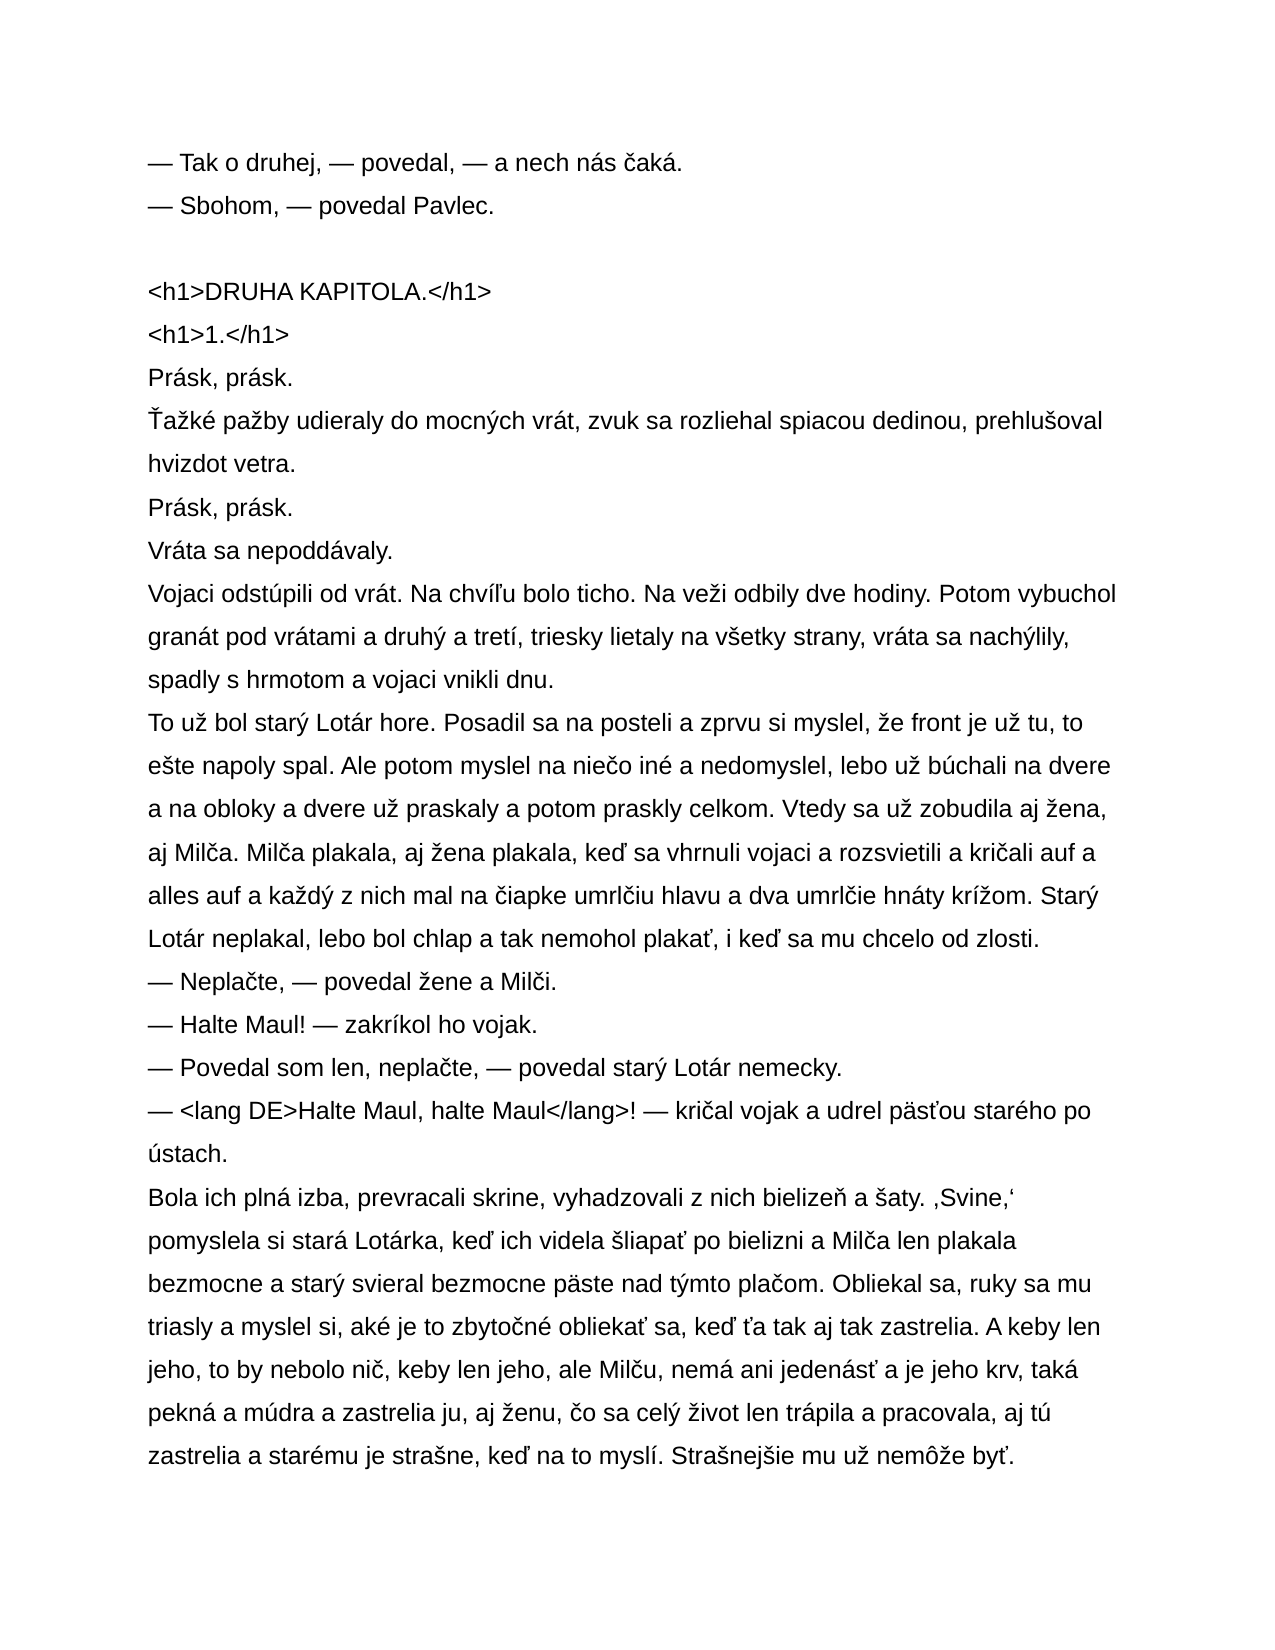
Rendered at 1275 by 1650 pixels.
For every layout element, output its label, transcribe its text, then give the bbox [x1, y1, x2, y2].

text Vojaci odstúpili od vrát. Na chvíľu bolo ticho. Na veži odbily dve hodiny. Potom vybuchol granát pod vrátami a druhý a tretí, triesky lietaly na všetky strany, vráta sa nachýlily, spadly s hrmotom a vojaci vnikli dnu. [148, 579, 1127, 694]
text <h1>1.</h1> [148, 320, 1127, 349]
text — Neplačte, — povedal žene a Milči. [148, 967, 1127, 996]
text — Tak o druhej, — povedal, — a nech nás čaká. [148, 148, 1127, 176]
text Prásk, prásk. [148, 363, 1127, 392]
text Prásk, prásk. [148, 493, 1127, 521]
text Bola ich plná izba, prevracali skrine, vyhadzovali z nich bielizeň a šaty. ,Svine,‘ pomyslela si stará Lotárka, keď ich videla šliapať po bielizni a Milča len plakala bezmocne a starý svieral bezmocne päste nad týmto plačom. Obliekal sa, ruky sa mu triasly a myslel si, aké je to zbytočné obliekať sa, keď ťa tak aj tak zastrelia. A keby len jeho, to by nebolo nič, keby len jeho, ale Milču, nemá ani jedenásť a je jeho krv, taká pekná a múdra a zastrelia ju, aj ženu, čo sa celý život len trápila a pracovala, aj tú zastrelia a starému je strašne, keď na to myslí. Strašnejšie mu už nemôže byť. [148, 1183, 1127, 1470]
text — <lang DE>Halte Maul, halte Maul</lang>! — kričal vojak a udrel päsťou starého po ústach. [148, 1096, 1127, 1168]
text — Sbohom, — povedal Pavlec. [148, 191, 1127, 219]
text <h1>DRUHA KAPITOLA.</h1> [148, 277, 1127, 306]
text Vráta sa nepoddávaly. [148, 536, 1127, 564]
text — Halte Maul! — zakríkol ho vojak. [148, 1010, 1127, 1039]
text — Povedal som len, neplačte, — povedal starý Lotár nemecky. [148, 1053, 1127, 1082]
text Ťažké pažby udieraly do mocných vrát, zvuk sa rozliehal spiacou dedinou, prehlušoval hvizdot vetra. [148, 406, 1127, 478]
text To už bol starý Lotár hore. Posadil sa na posteli a zprvu si myslel, že front je už tu, to ešte napoly spal. Ale potom myslel na niečo iné a nedomyslel, lebo už búchali na dvere a na obloky a dvere už praskaly a potom praskly celkom. Vtedy sa už zobudila aj žena, aj Milča. Milča plakala, aj žena plakala, keď sa vhrnuli vojaci a rozsvietili a kričali auf a alles auf a každý z nich mal na čiapke umrlčiu hlavu a dva umrlčie hnáty krížom. Starý Lotár neplakal, lebo bol chlap a tak nemohol plakať, i keď sa mu chcelo od zlosti. [148, 708, 1127, 953]
